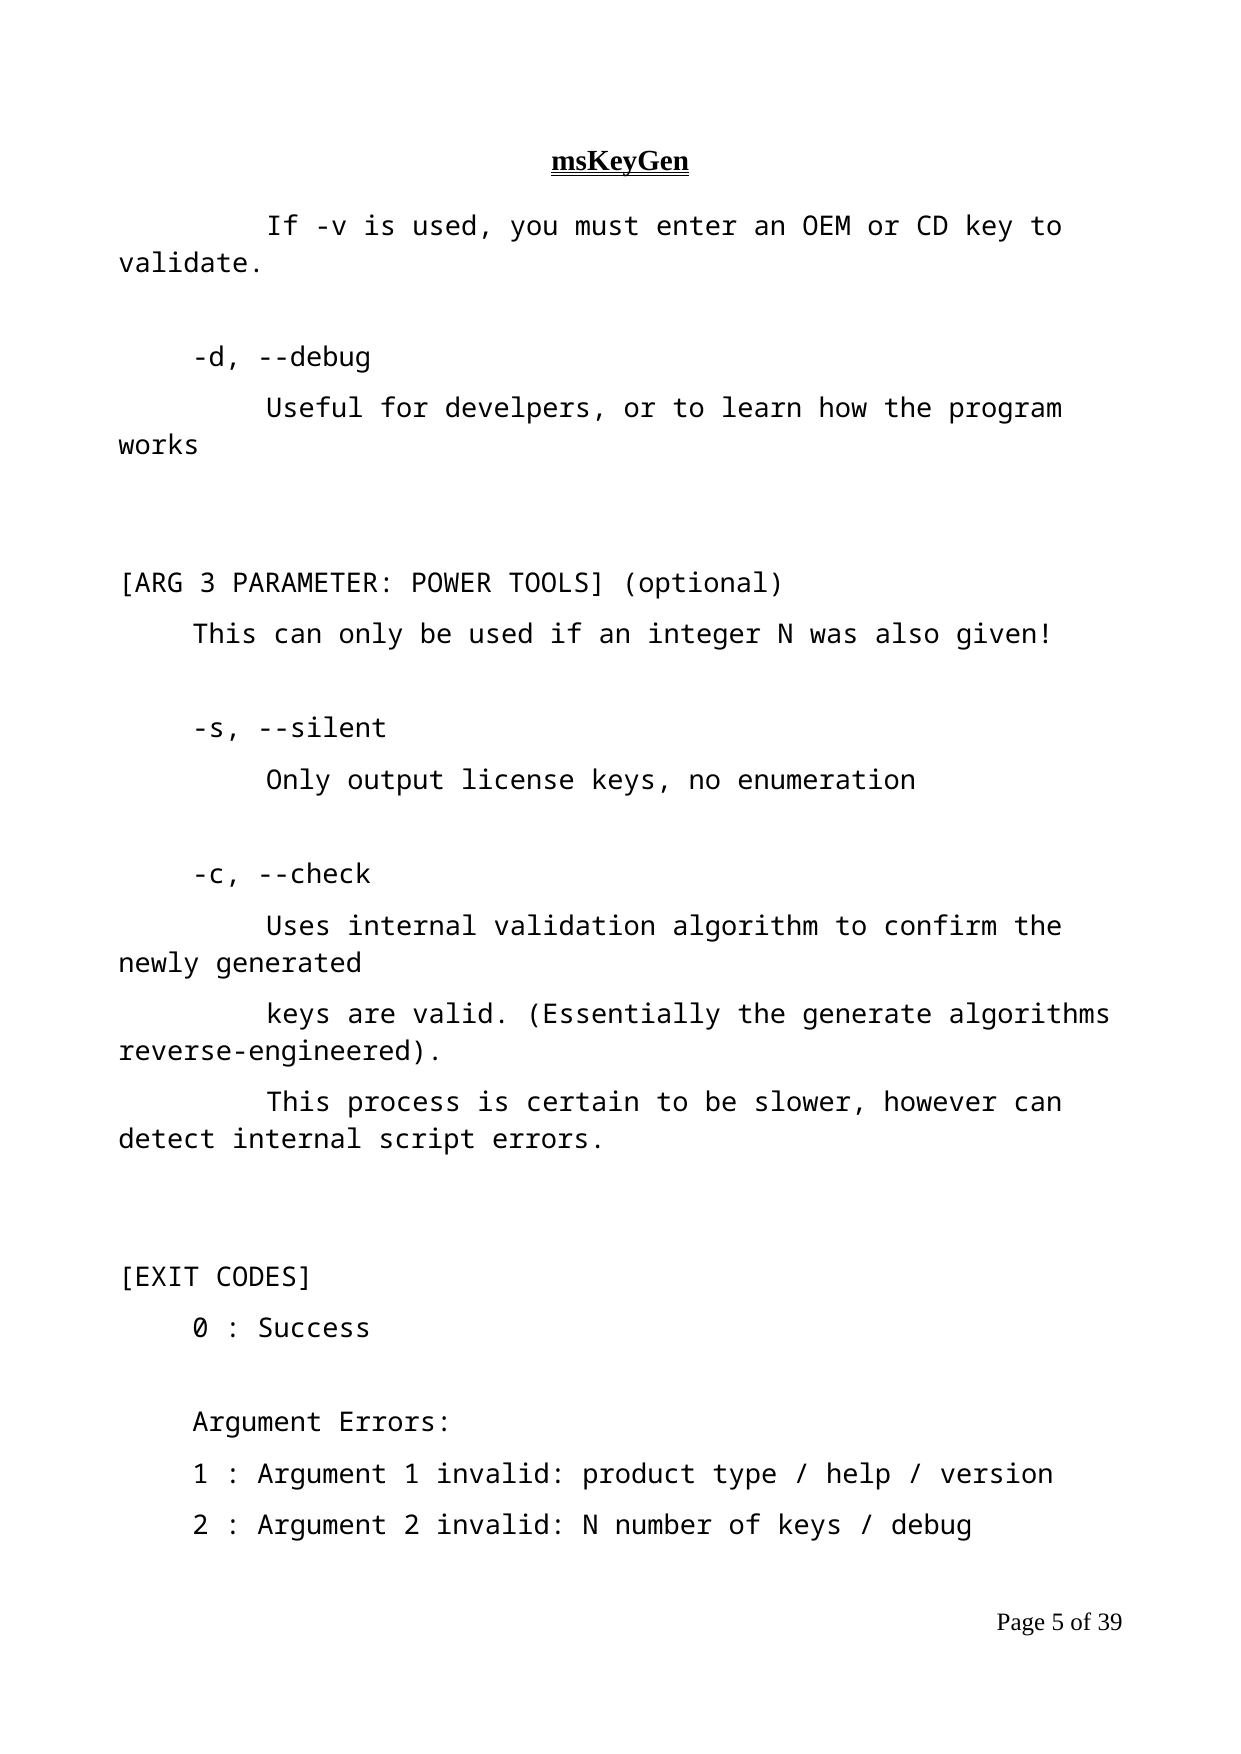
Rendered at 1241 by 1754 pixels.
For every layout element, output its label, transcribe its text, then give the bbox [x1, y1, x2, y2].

text Uses internal validation algorithm to confirm the newly generated [118, 906, 1122, 980]
text 1 : Argument 1 invalid: product type / help / version [118, 1454, 1122, 1491]
text 0 : Success [118, 1308, 1122, 1345]
text -d, --debug [118, 337, 1122, 374]
text -s, --silent [118, 709, 1122, 746]
text [EXIT CODES] [118, 1257, 1122, 1294]
text This can only be used if an integer N was also given! [118, 614, 1122, 651]
text Argument Errors: [118, 1403, 1122, 1440]
text keys are valid. (Essentially the generate algorithms reverse-engineered). [118, 994, 1122, 1068]
text Useful for develpers, or to learn how the program works [118, 389, 1122, 463]
text -c, --check [118, 855, 1122, 892]
text This process is certain to be slower, however can detect internal script errors. [118, 1083, 1122, 1157]
text If -v is used, you must enter an OEM or CD key to validate. [118, 206, 1122, 280]
text 2 : Argument 2 invalid: N number of keys / debug [118, 1506, 1122, 1543]
text Only output license keys, no enumeration [118, 760, 1122, 797]
text [ARG 3 PARAMETER: POWER TOOLS] (optional) [118, 563, 1122, 600]
